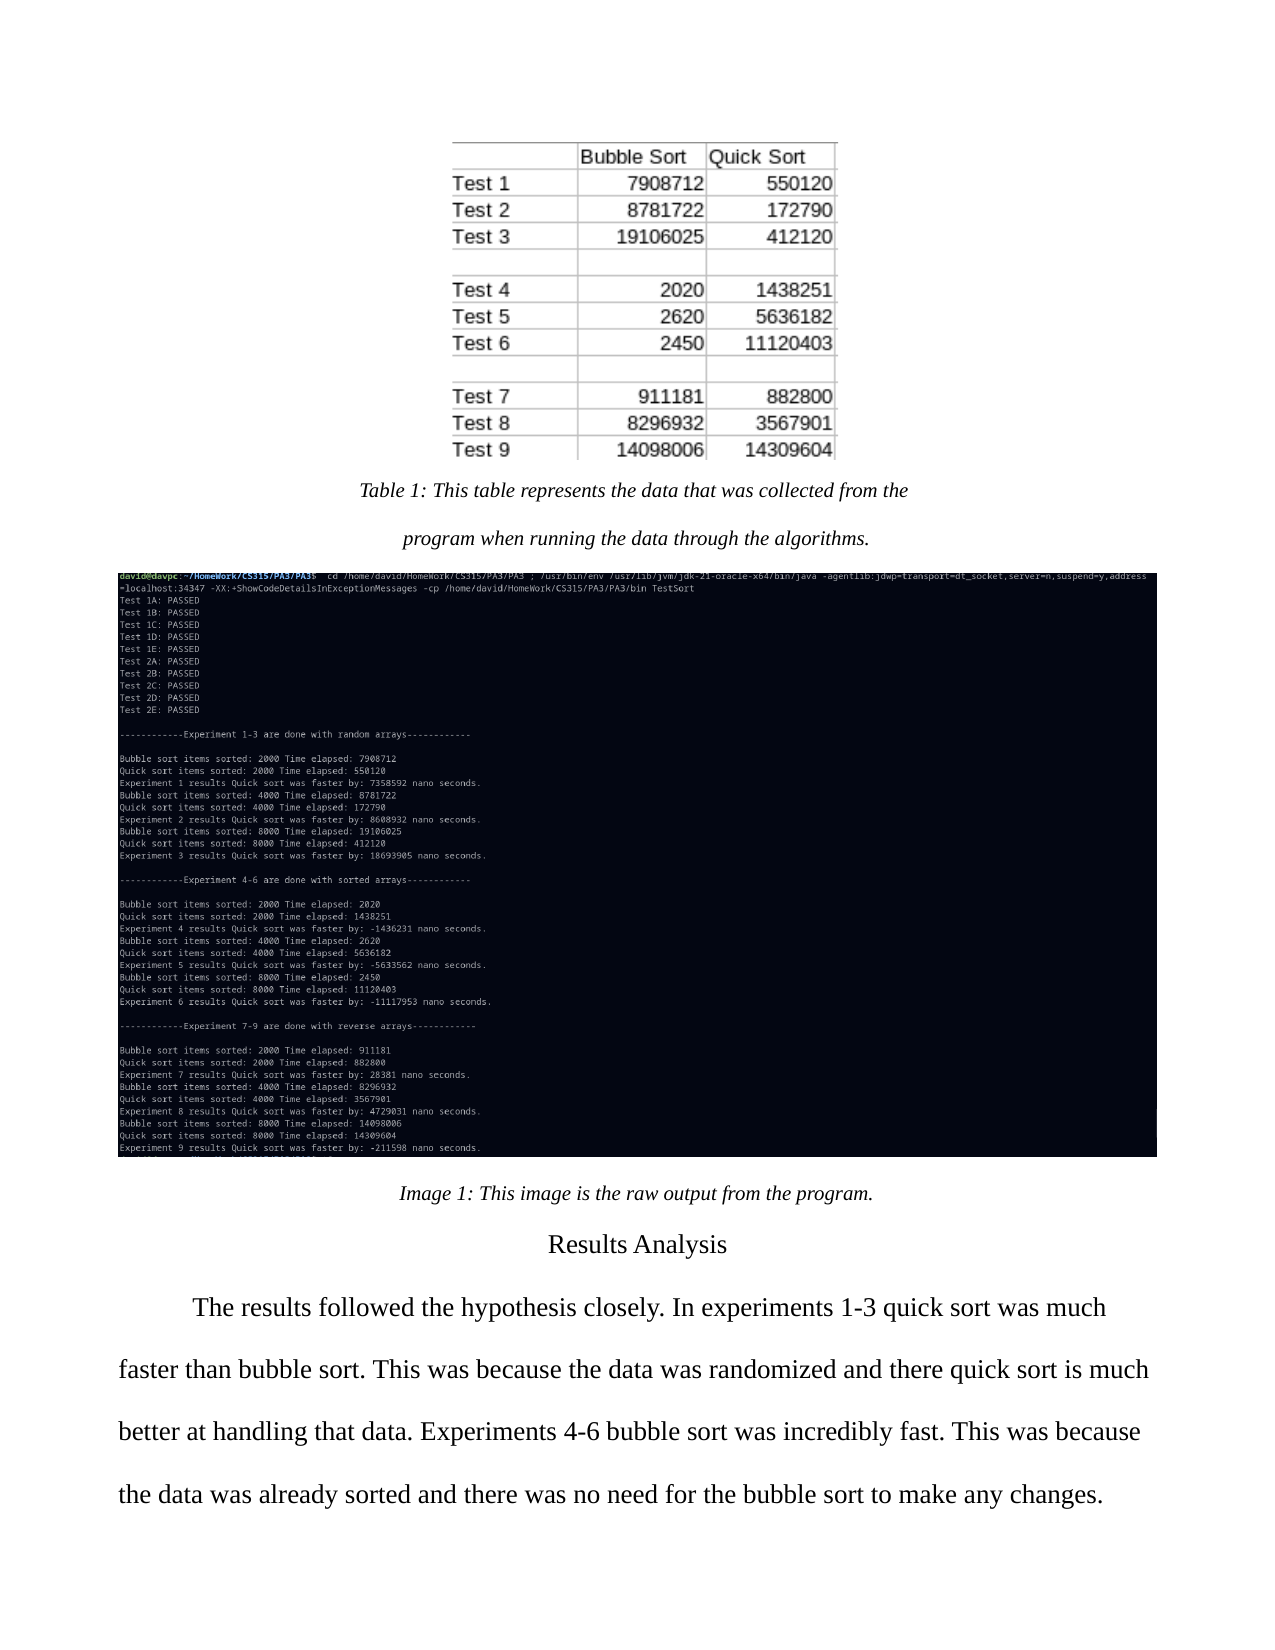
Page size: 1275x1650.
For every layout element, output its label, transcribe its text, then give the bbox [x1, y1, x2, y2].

picture [118, 573, 1157, 1157]
picture [452, 142, 839, 460]
text program when running the data through the algorithms. [118, 526, 1157, 550]
text Results Analysis [118, 1228, 1157, 1260]
text The results followed the hypothesis closely. In experiments 1-3 quick sort was much faster than bubble sort. This was because the data was randomized and there quick sort is much better at handling that data. Experiments 4-6 bubble sort was incredibly fast. This was because the data was already sorted and there was no need for the bubble sort to make any changes. [118, 1291, 1157, 1509]
text Image 1: This image is the raw output from the program. [118, 1157, 1157, 1204]
text Table 1: This table represents the data that was collected from the [118, 478, 1157, 502]
